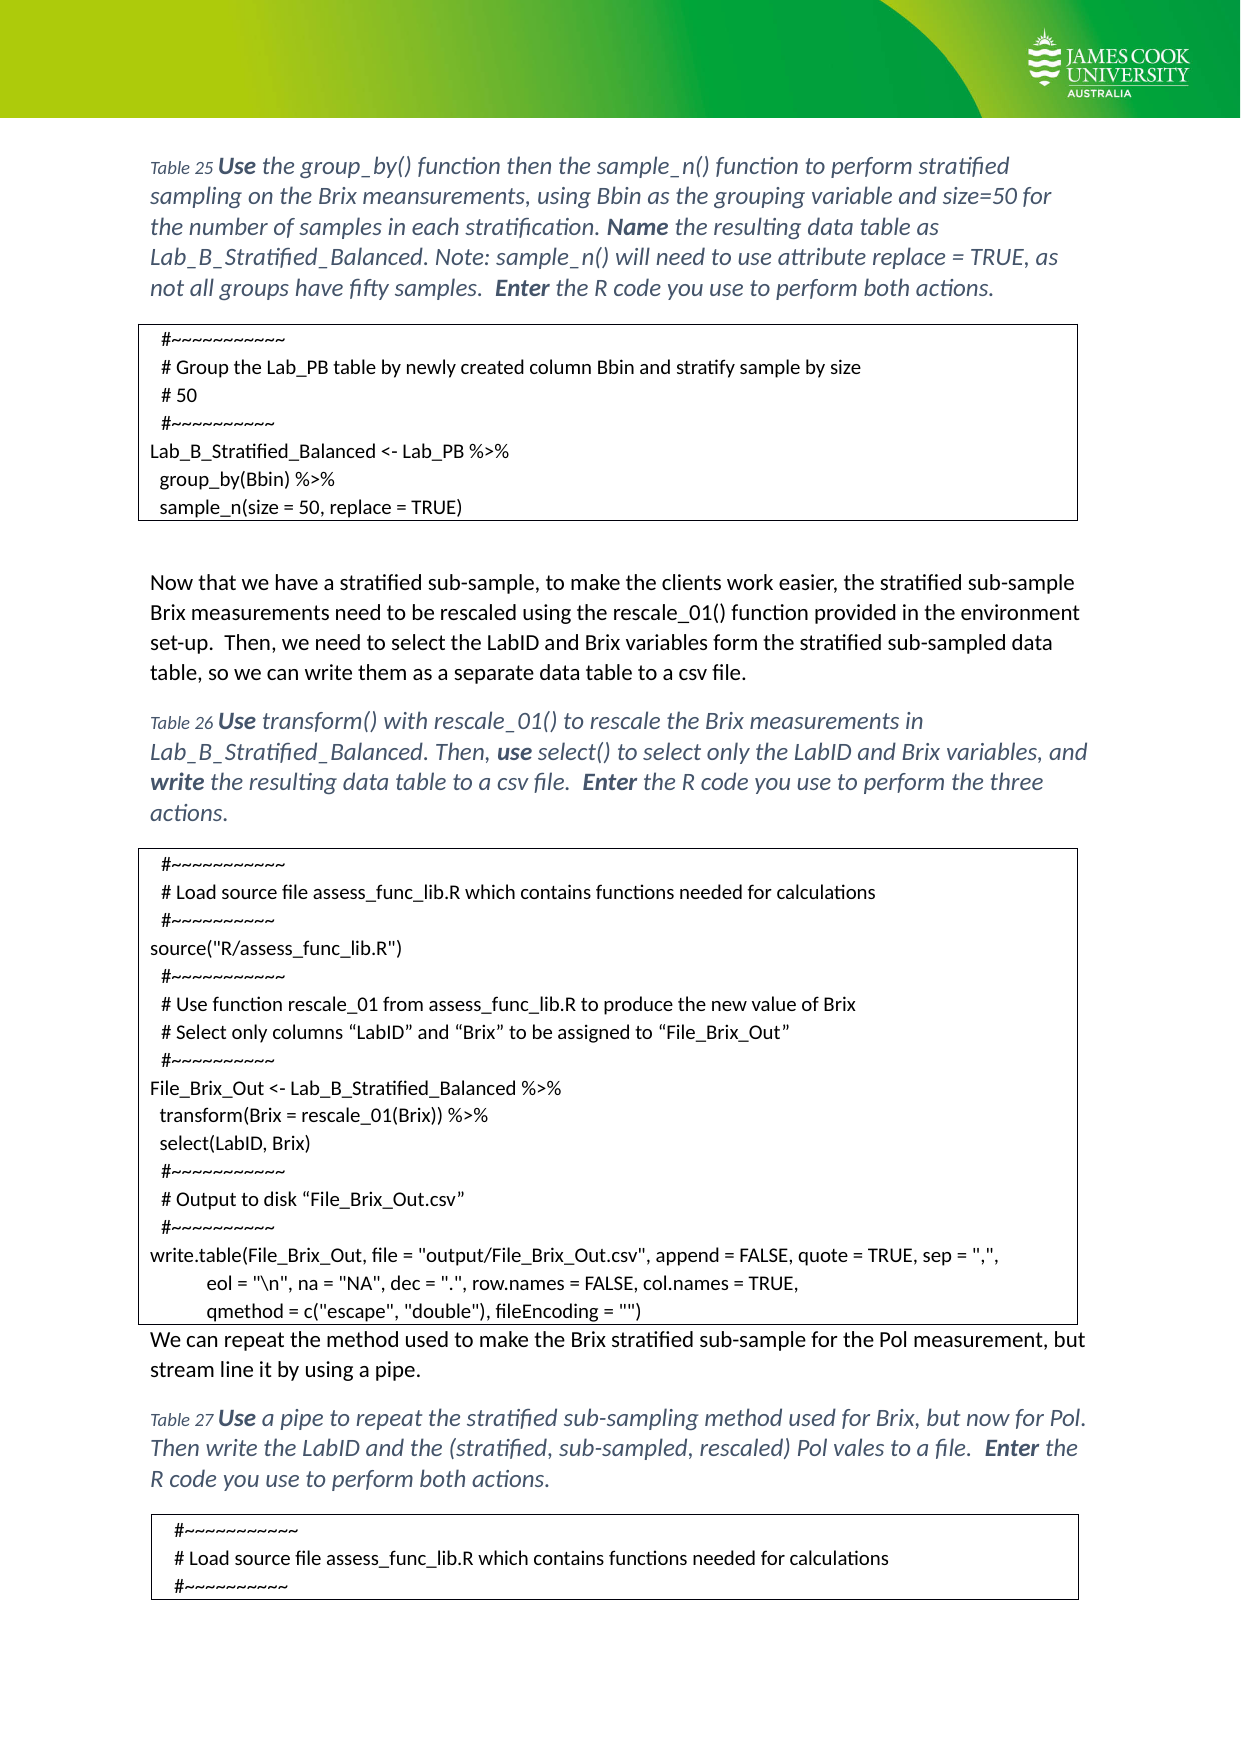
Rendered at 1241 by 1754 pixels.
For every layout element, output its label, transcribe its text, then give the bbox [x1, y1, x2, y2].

text We can repeat the method used to make the Brix stratified sub-sample for the Pol measurement, but stream line it by using a pipe. [150, 1325, 1090, 1383]
table_header #~~~~~~~~~~~ # Load source file assess_func_lib.R which contains functions needed for calculations #~~~~~~~~~~ [152, 1515, 1078, 1599]
text Table 27 Use a pipe to repeat the stratified sub-sampling method used for Brix, but now for Pol. Then write the LabID and the (stratified, sub-sampled, rescaled) Pol vales to a file. Enter the R code you use to perform both actions. [150, 1402, 1090, 1493]
text Table 25 Use the group_by() function then the sample_n() function to perform stratified sampling on the Brix meansurements, using Bbin as the grouping variable and size=50 for the number of samples in each stratification. Name the resulting data table as Lab_B_Stratified_Balanced. Note: sample_n() will need to use attribute replace = TRUE, as not all groups have fifty samples. Enter the R code you use to perform both actions. [150, 150, 1090, 303]
text Table 26 Use transform() with rescale_01() to rescale the Brix measurements in Lab_B_Stratified_Balanced. Then, use select() to select only the LabID and Brix variables, and write the resulting data table to a csv file. Enter the R code you use to perform the three actions. [150, 705, 1090, 827]
text Now that we have a stratified sub-sample, to make the clients work easier, the stratified sub-sample Brix measurements need to be rescaled using the rescale_01() function provided in the environment set-up. Then, we need to select the LabID and Brix variables form the stratified sub-sampled data table, so we can write them as a separate data table to a csv file. [150, 568, 1090, 686]
picture [0, 0, 1241, 118]
table_header #~~~~~~~~~~~ # Load source file assess_func_lib.R which contains functions needed for calculations #~~~~~~~~~~ source("R/assess_func_lib.R") #~~~~~~~~~~~ # Use function rescale_01 from assess_func_lib.R to produce the new value of Brix # Select only columns “LabID” and “Brix” to be assigned to “File_Brix_Out” #~~~~~~~~~~ File_Brix_Out <- Lab_B_Stratified_Balanced %>% transform(Brix = rescale_01(Brix)) %>% select(LabID, Brix) #~~~~~~~~~~~ # Output to disk “File_Brix_Out.csv” #~~~~~~~~~~ write.table(File_Brix_Out, file = "output/File_Brix_Out.csv", append = FALSE, quote = TRUE, sep = ",", eol = "\n", na = "NA", dec = ".", row.names = FALSE, col.names = TRUE, qmethod = c("escape", "double"), fileEncoding = "") [139, 849, 1077, 1324]
table_header #~~~~~~~~~~~ # Group the Lab_PB table by newly created column Bbin and stratify sample by size # 50 #~~~~~~~~~~ Lab_B_Stratified_Balanced <- Lab_PB %>% group_by(Bbin) %>% sample_n(size = 50, replace = TRUE) [139, 325, 1077, 520]
